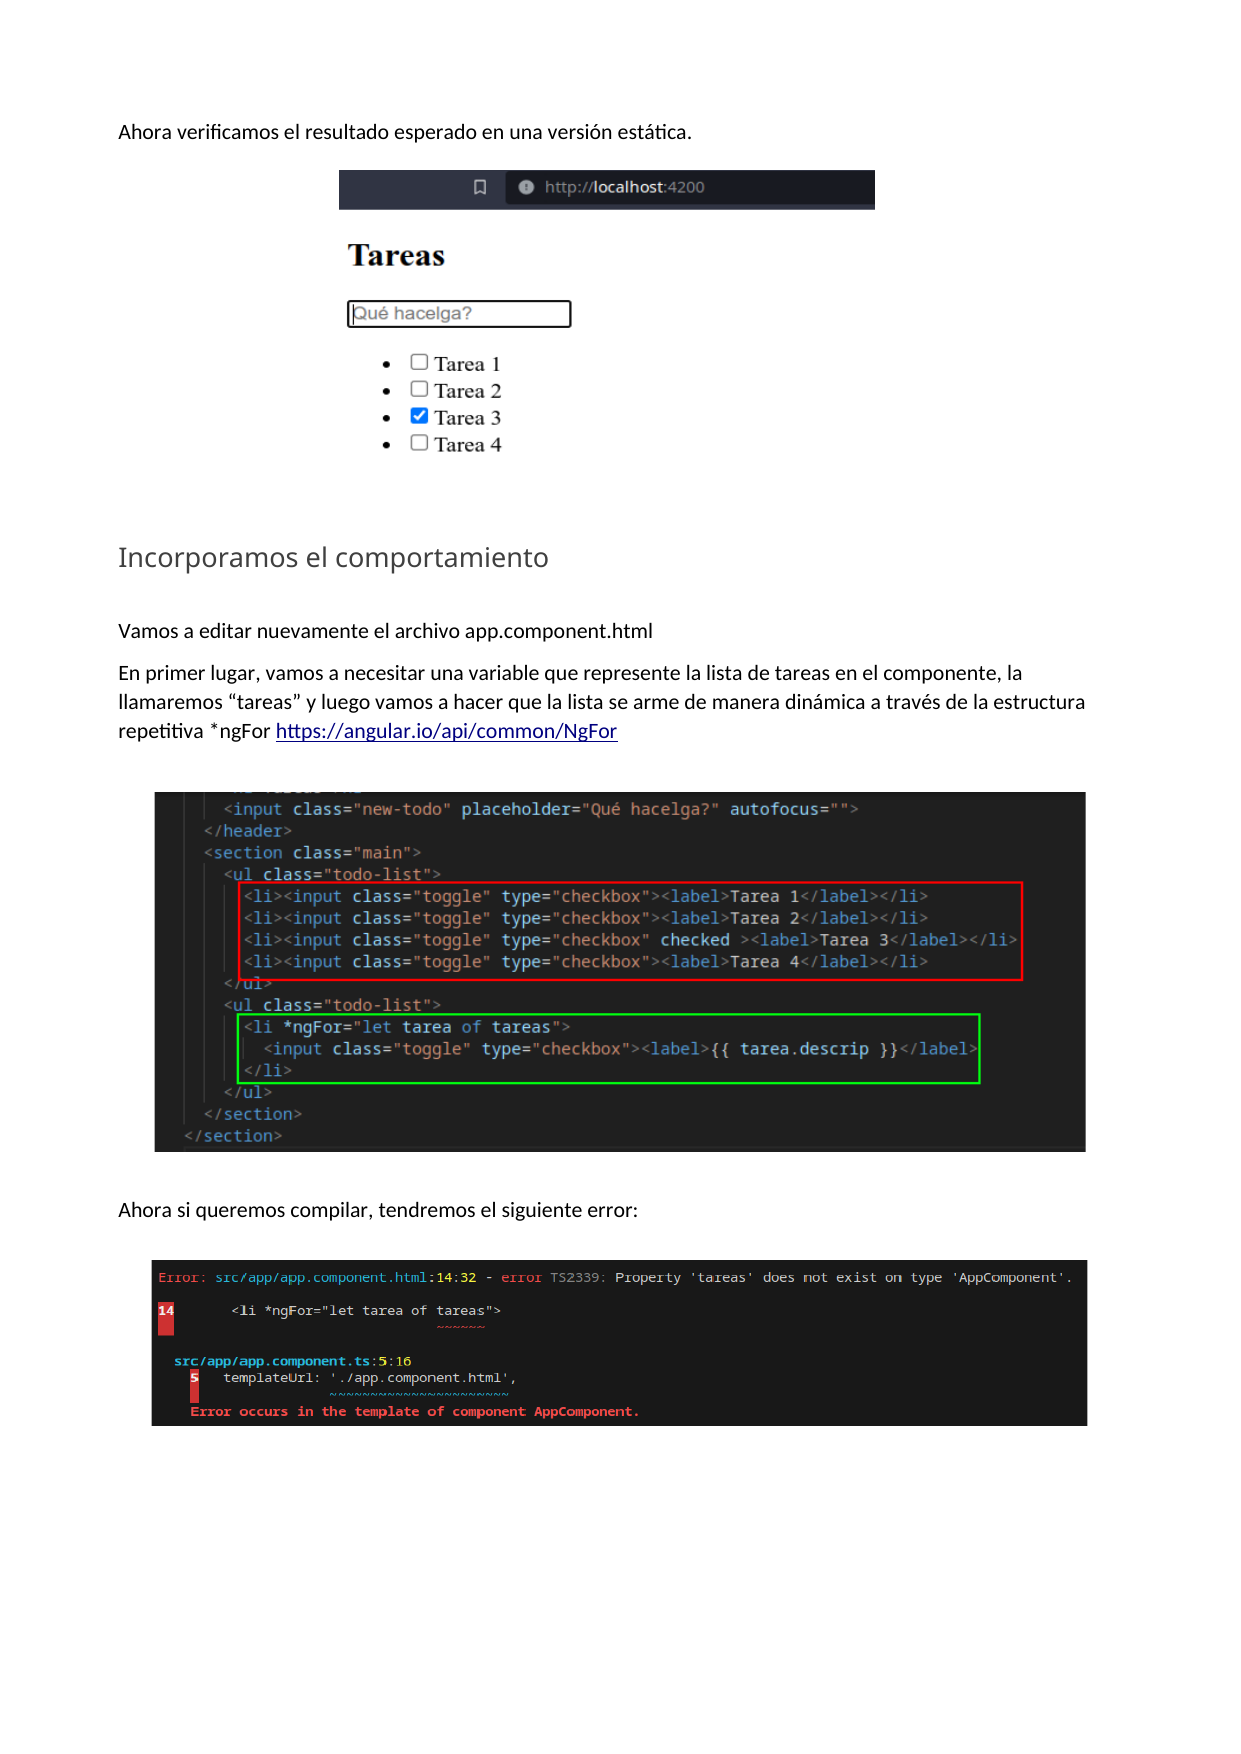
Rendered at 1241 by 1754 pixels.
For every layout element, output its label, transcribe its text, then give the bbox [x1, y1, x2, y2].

text Ahora verificamos el resultado esperado en una versión estática. [118, 118, 1122, 145]
text Ahora si queremos compilar, tendremos el siguiente error: [118, 1196, 1122, 1223]
subtitle Incorporamos el comportamiento [118, 539, 1122, 576]
text Vamos a editar nuevamente el archivo app.component.html [118, 617, 1122, 644]
text En primer lugar, vamos a necesitar una variable que represente la lista de tareas en el componente, la llamaremos “tareas” y luego vamos a hacer que la lista se arme de manera dinámica a través de la estructura repetitiva *ngFor https://angular.io/api/common/NgFor [118, 659, 1122, 744]
